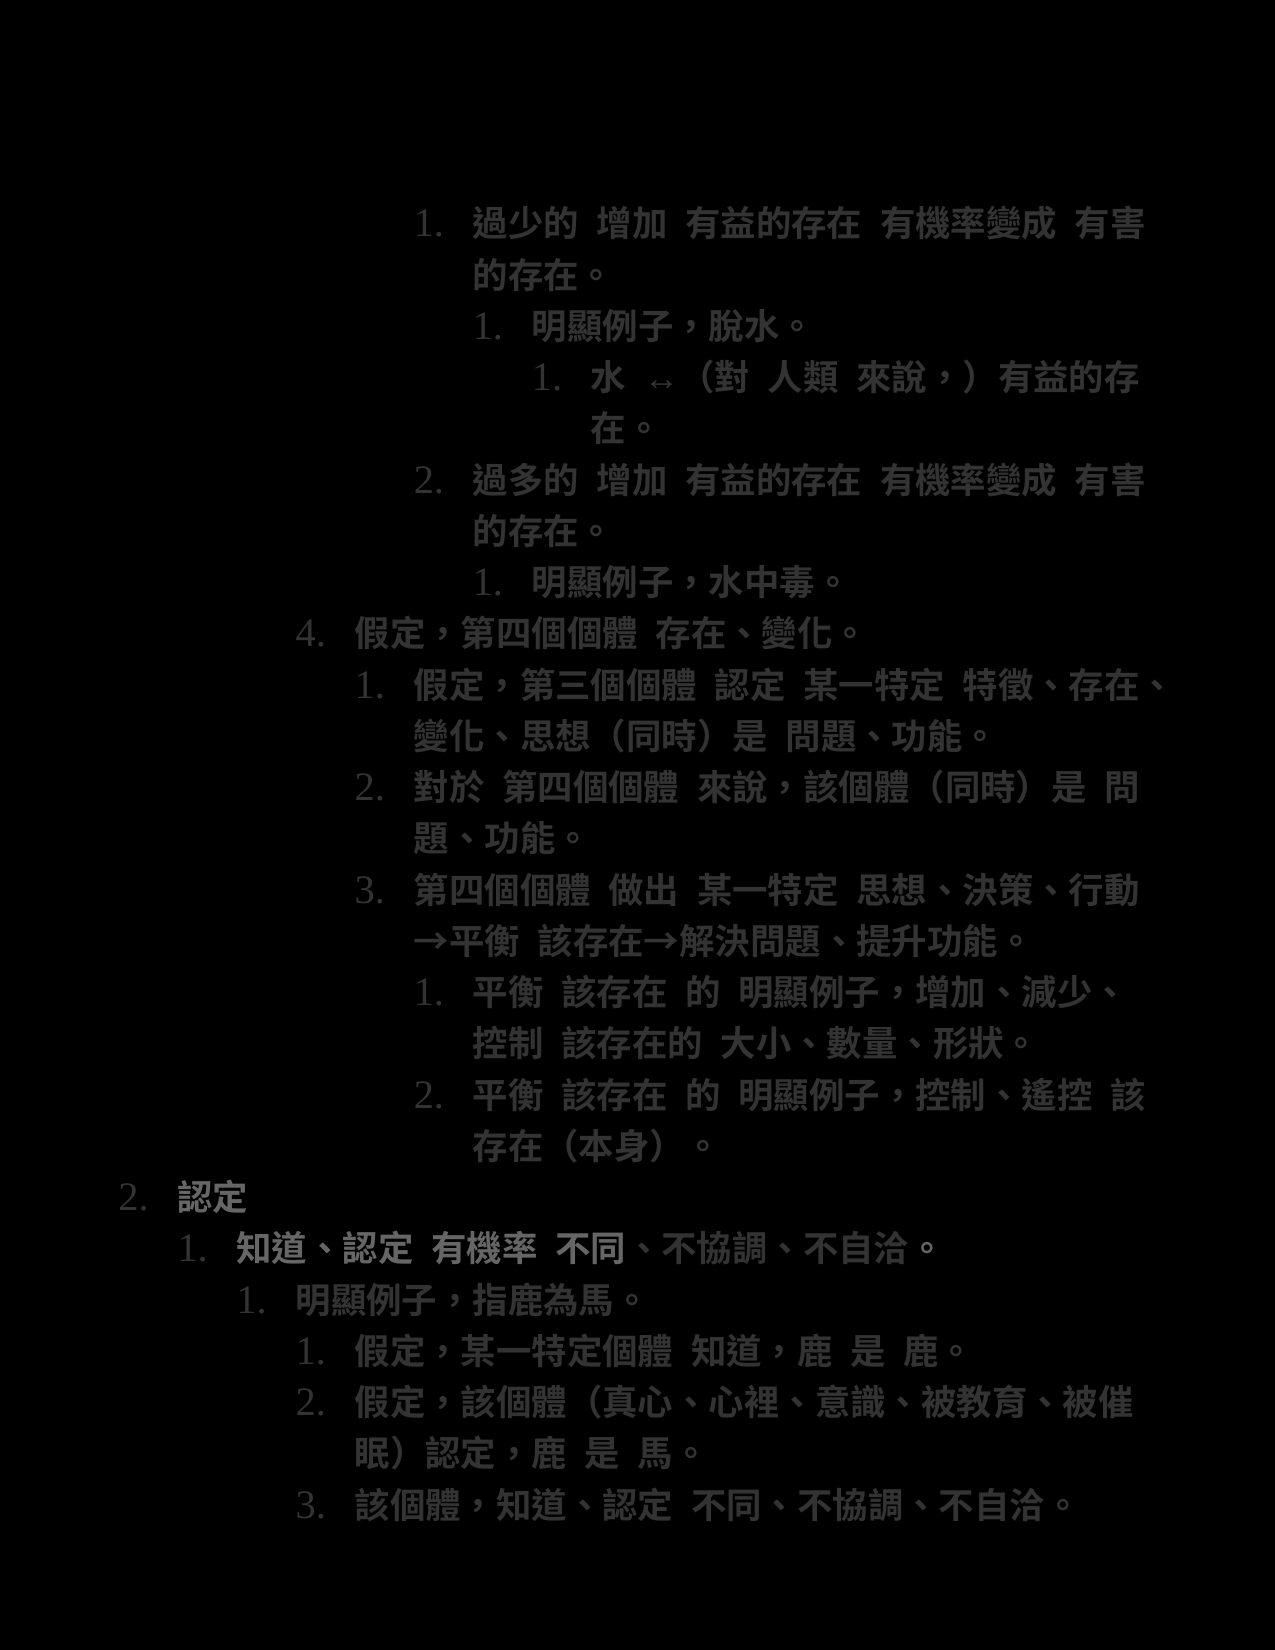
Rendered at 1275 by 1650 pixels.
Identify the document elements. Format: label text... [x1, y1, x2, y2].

list 明顯例子，脫水。 [472, 298, 1157, 349]
list 假定，第三個個體 認定 某一特定 特徵、存在、變化、思想（同時）是 問題、功能。 [354, 657, 1157, 759]
list 假定，該個體（真心、心裡、意識、被教育、被催眠）認定，鹿 是 馬。 [295, 1374, 1157, 1477]
list 過少的 增加 有益的存在 有機率變成 有害的存在。 [413, 196, 1157, 298]
list 明顯例子，水中毒。 [472, 554, 1157, 606]
list 知道、認定 有機率 不同、不協調、不自洽。 [177, 1221, 1157, 1272]
list 平衡 該存在 的 明顯例子，控制、遙控 該存在（本身）。 [413, 1067, 1157, 1169]
list 明顯例子，指鹿為馬。 [236, 1272, 1157, 1323]
list 假定，第四個個體 存在、變化。 [295, 606, 1157, 657]
list 認定 [118, 1169, 1157, 1221]
list 該個體，知道、認定 不同、不協調、不自洽。 [295, 1477, 1157, 1528]
list 第四個個體 做出 某一特定 思想、決策、行動→平衡 該存在→解決問題、提升功能。 [354, 862, 1157, 964]
list 平衡 該存在 的 明顯例子，增加、減少、控制 該存在的 大小、數量、形狀。 [413, 964, 1157, 1067]
list 水 ↔（對 人類 來說，）有益的存在。 [532, 349, 1157, 452]
list 假定，某一特定個體 知道，鹿 是 鹿。 [295, 1323, 1157, 1374]
list 過多的 增加 有益的存在 有機率變成 有害的存在。 [413, 452, 1157, 554]
list 對於 第四個個體 來說，該個體（同時）是 問題、功能。 [354, 759, 1157, 862]
